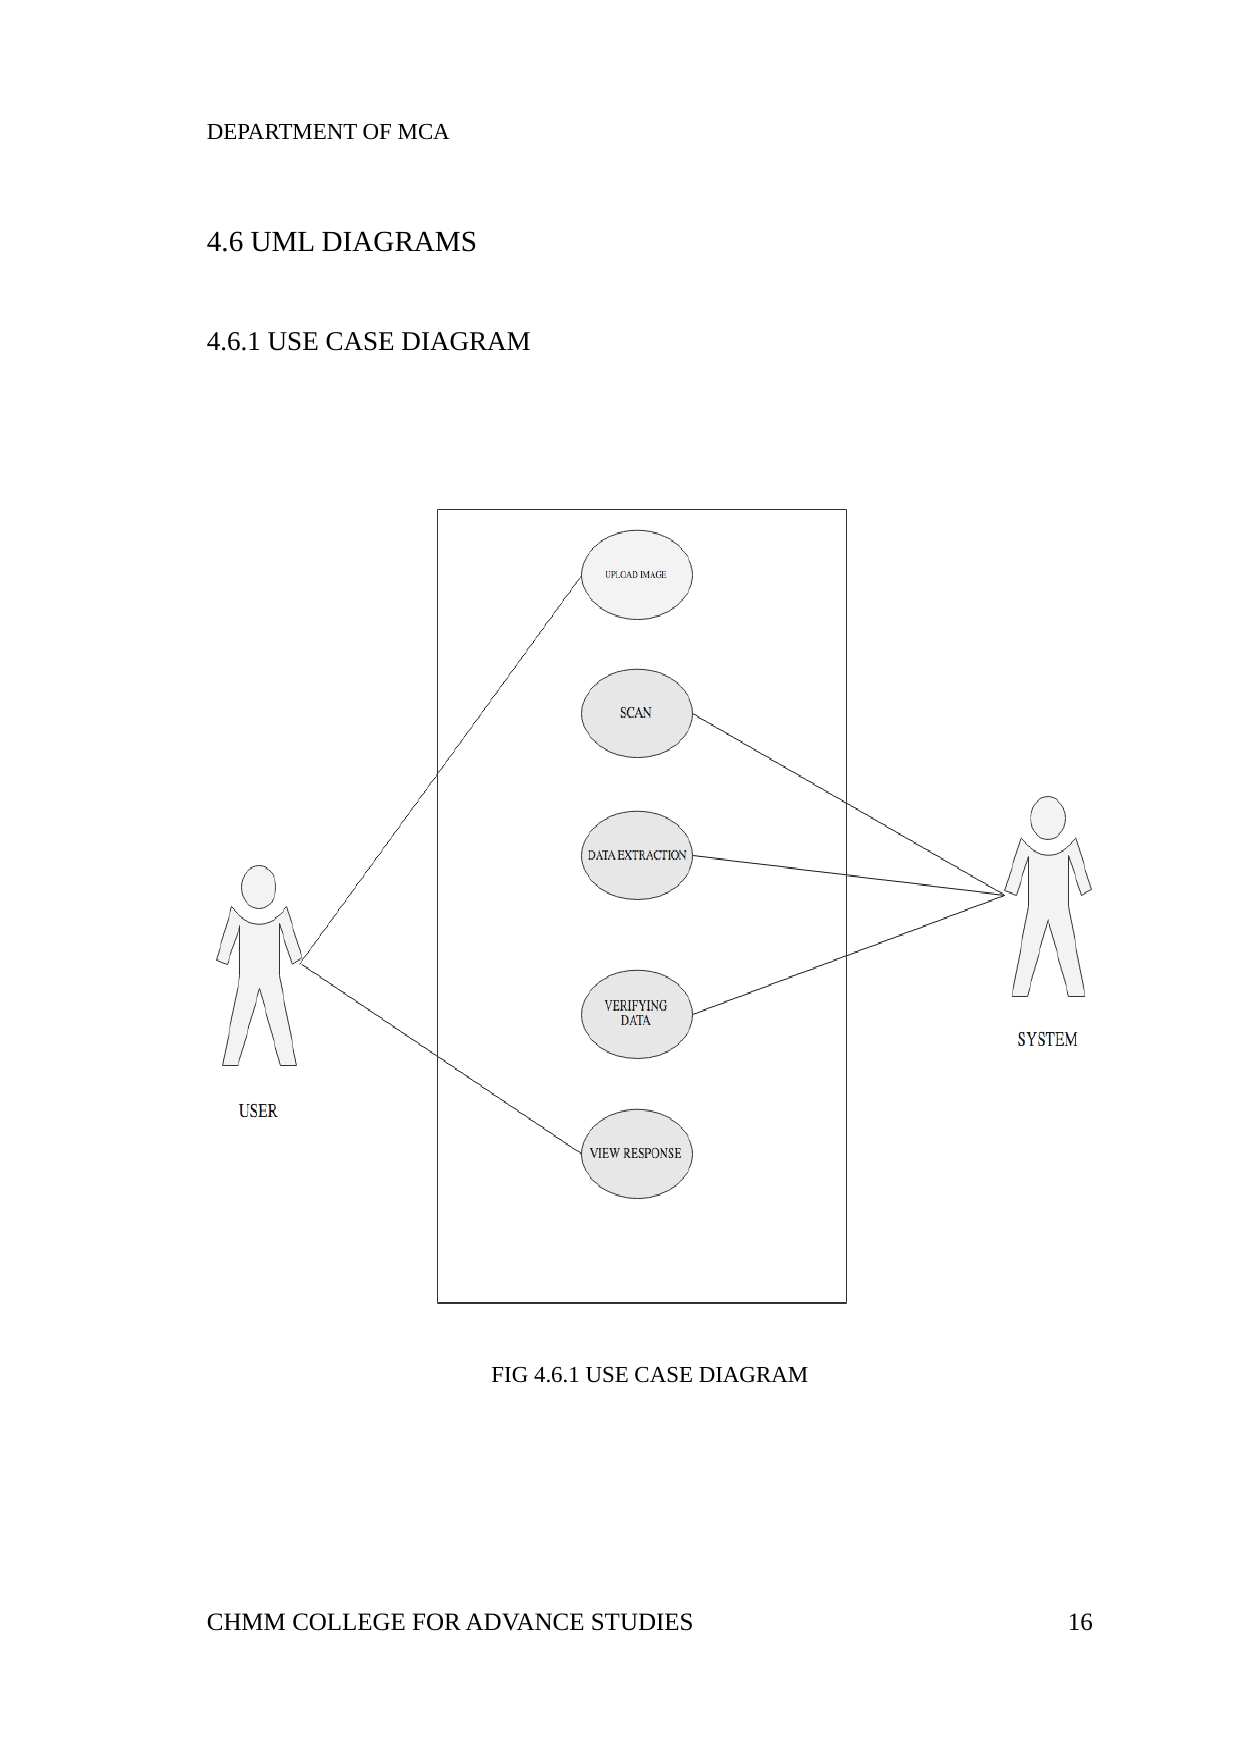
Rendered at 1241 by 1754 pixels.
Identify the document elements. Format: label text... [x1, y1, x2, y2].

text 4.6 UML DIAGRAMS [207, 224, 1093, 258]
text 4.6.1 USE CASE DIAGRAM [207, 325, 1093, 356]
picture [203, 509, 1102, 1304]
text FIG 4.6.1 USE CASE DIAGRAM [207, 1361, 1093, 1388]
